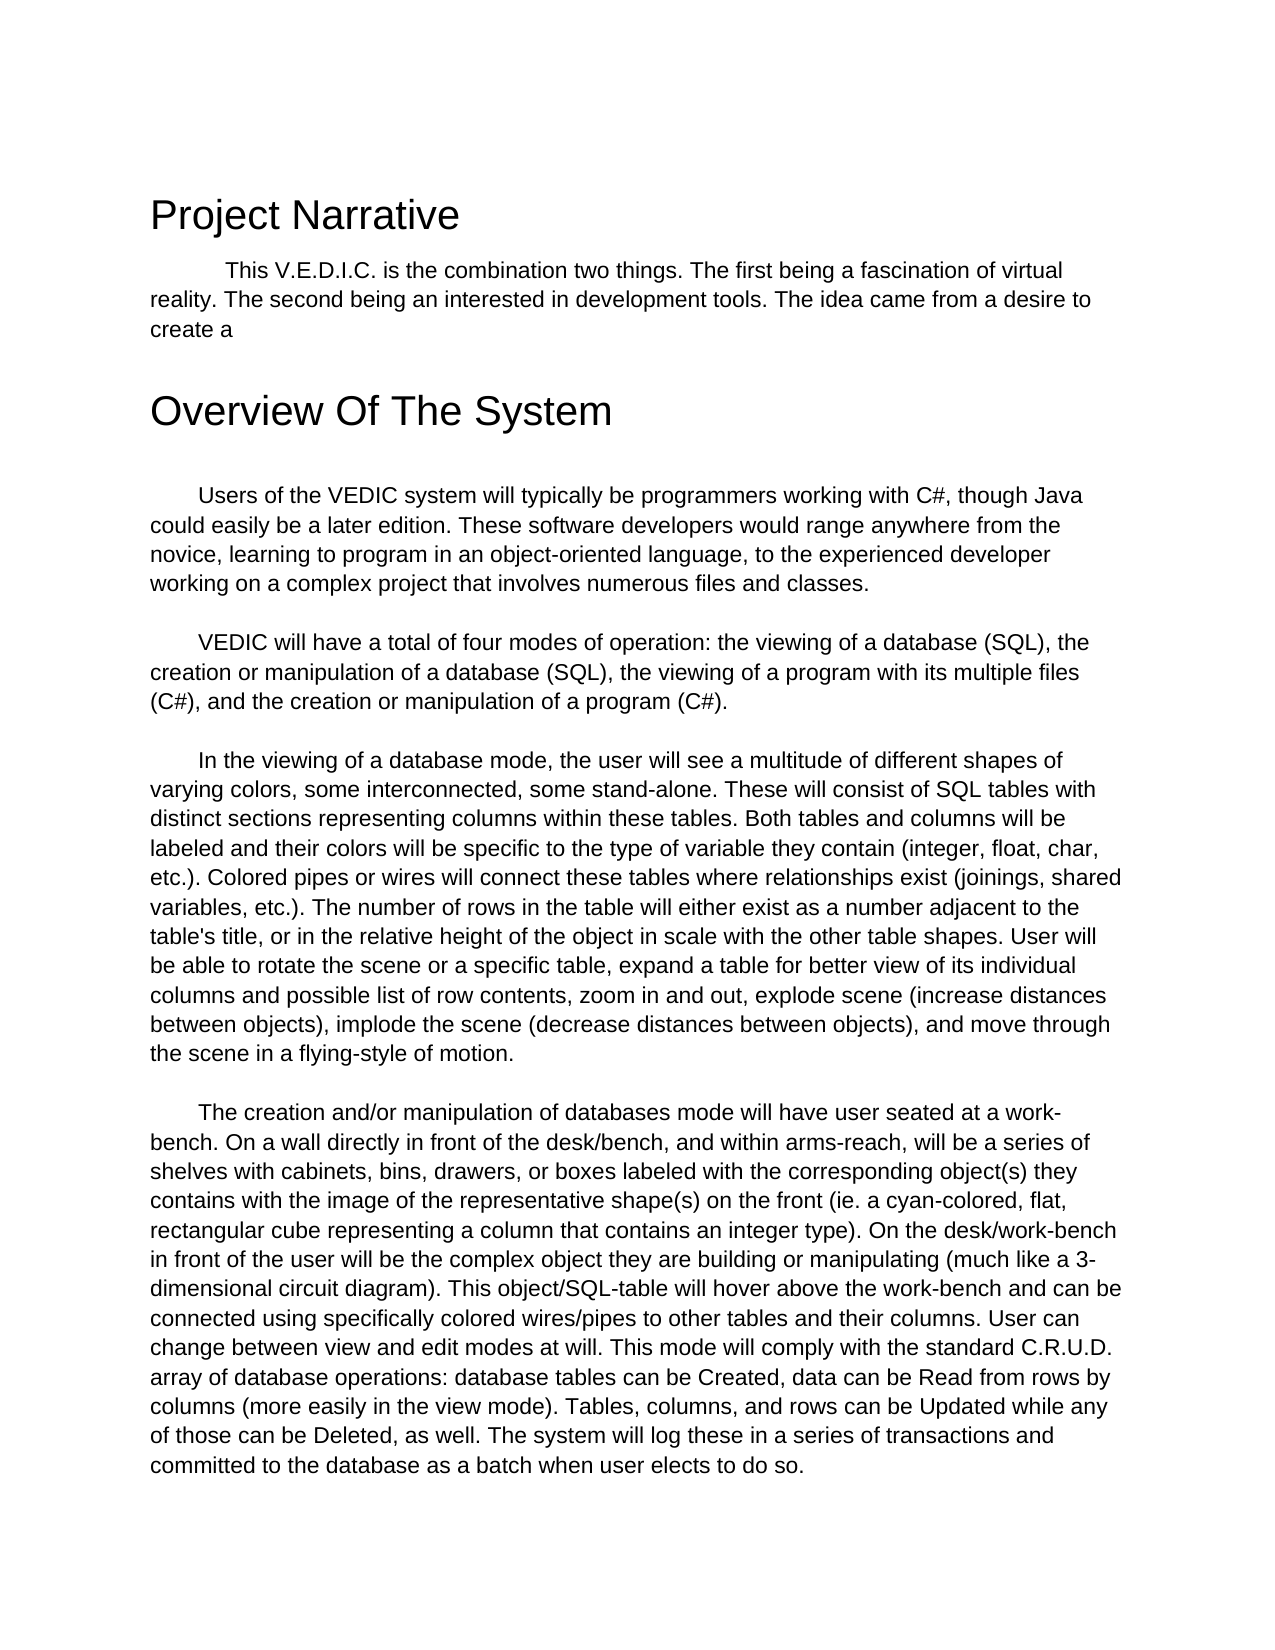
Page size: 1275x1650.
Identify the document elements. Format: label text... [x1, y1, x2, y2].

text In the viewing of a database mode, the user will see a multitude of different shapes of varying colors, some interconnected, some stand-alone. These will consist of SQL tables with distinct sections representing columns within these tables. Both tables and columns will be labeled and their colors will be specific to the type of variable they contain (integer, float, char, etc.). Colored pipes or wires will connect these tables where relationships exist (joinings, shared variables, etc.). The number of rows in the table will either exist as a number adjacent to the table's title, or in the relative height of the object in scale with the other table shapes. User will be able to rotate the scene or a specific table, expand a table for better view of its individual columns and possible list of row contents, zoom in and out, explode scene (increase distances between objects), implode the scene (decrease distances between objects), and move through the scene in a flying-style of motion. [150, 747, 1125, 1067]
text The creation and/or manipulation of databases mode will have user seated at a work-bench. On a wall directly in front of the desk/bench, and within arms-reach, will be a series of shelves with cabinets, bins, drawers, or boxes labeled with the corresponding object(s) they contains with the image of the representative shape(s) on the front (ie. a cyan-colored, flat, rectangular cube representing a column that contains an integer type). On the desk/work-bench in front of the user will be the complex object they are building or manipulating (much like a 3-dimensional circuit diagram). This object/SQL-table will hover above the work-bench and can be connected using specifically colored wires/pipes to other tables and their columns. User can change between view and edit modes at will. This mode will comply with the standard C.R.U.D. array of database operations: database tables can be Created, data can be Read from rows by columns (more easily in the view mode). Tables, columns, and rows can be Updated while any of those can be Deleted, as well. The system will log these in a series of transactions and committed to the database as a batch when user elects to do so. [150, 1100, 1125, 1478]
text This V.E.D.I.C. is the combination two things. The first being a fascination of virtual reality. The second being an interested in development tools. The idea came from a desire to create a [150, 258, 1125, 342]
subtitle Project Narrative [150, 192, 1125, 238]
subtitle Overview Of The System [150, 387, 1125, 434]
text VEDIC will have a total of four modes of operation: the viewing of a database (SQL), the creation or manipulation of a database (SQL), the viewing of a program with its multiple files (C#), and the creation or manipulation of a program (C#). [150, 630, 1125, 714]
text Users of the VEDIC system will typically be programmers working with C#, though Java could easily be a later edition. These software developers would range anywhere from the novice, learning to program in an object-oriented language, to the experienced developer working on a complex project that involves numerous files and classes. [150, 483, 1125, 597]
